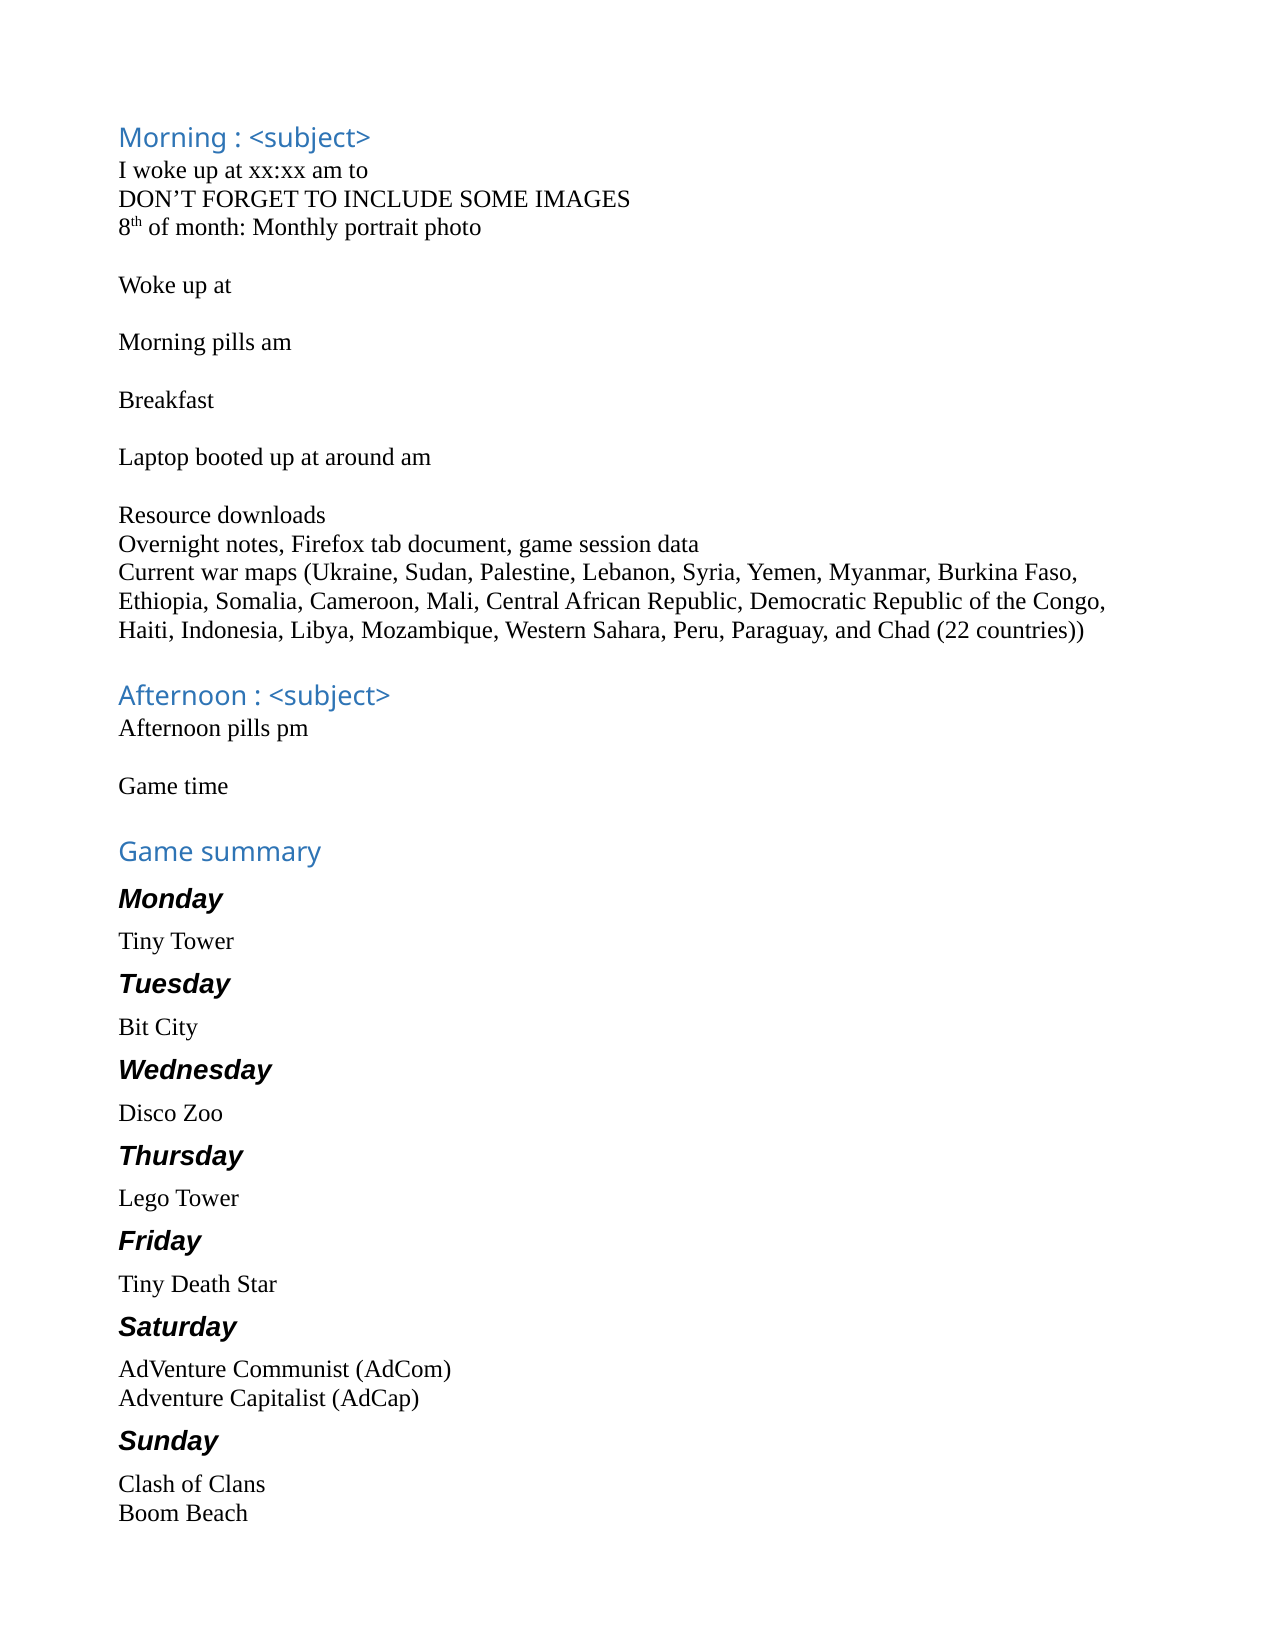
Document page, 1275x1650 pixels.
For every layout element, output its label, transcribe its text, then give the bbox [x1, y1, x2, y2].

text 8th of month: Monthly portrait photo [118, 212, 1157, 241]
text Breakfast [118, 385, 1157, 414]
text Tiny Death Star [118, 1269, 1157, 1298]
subtitle Wednesday [118, 1053, 1157, 1085]
subtitle Tuesday [118, 968, 1157, 999]
text I woke up at xx:xx am to [118, 155, 1157, 184]
text Game time [118, 771, 1157, 800]
subtitle Friday [118, 1224, 1157, 1256]
text Afternoon pills pm [118, 713, 1157, 742]
text DON’T FORGET TO INCLUDE SOME IMAGES [118, 184, 1157, 212]
subtitle Sunday [118, 1424, 1157, 1456]
text Boom Beach [118, 1498, 1157, 1526]
subtitle Saturday [118, 1310, 1157, 1342]
subtitle Game summary [118, 833, 1157, 869]
text Lego Tower [118, 1183, 1157, 1212]
subtitle Monday [118, 882, 1157, 914]
text AdVenture Communist (AdCom) [118, 1354, 1157, 1383]
subtitle Afternoon : <subject> [118, 677, 1157, 713]
subtitle Morning : <subject> [118, 118, 1157, 155]
text Current war maps (Ukraine, Sudan, Palestine, Lebanon, Syria, Yemen, Myanmar, Burkina Faso, Ethiopia, Somalia, Cameroon, Mali, Central African Republic, Democratic Republic of the Congo, Haiti, Indonesia, Libya, Mozambique, Western Sahara, Peru, Paraguay, and Chad (22 countries)) [118, 557, 1157, 644]
text Adventure Capitalist (AdCap) [118, 1383, 1157, 1412]
text Resource downloads [118, 500, 1157, 529]
text Clash of Clans [118, 1469, 1157, 1498]
subtitle Thursday [118, 1139, 1157, 1171]
text Laptop booted up at around am [118, 442, 1157, 471]
text Tiny Tower [118, 926, 1157, 955]
text Disco Zoo [118, 1098, 1157, 1126]
text Morning pills am [118, 327, 1157, 356]
text Overnight notes, Firefox tab document, game session data [118, 529, 1157, 557]
text Bit City [118, 1012, 1157, 1041]
text Woke up at [118, 270, 1157, 299]
